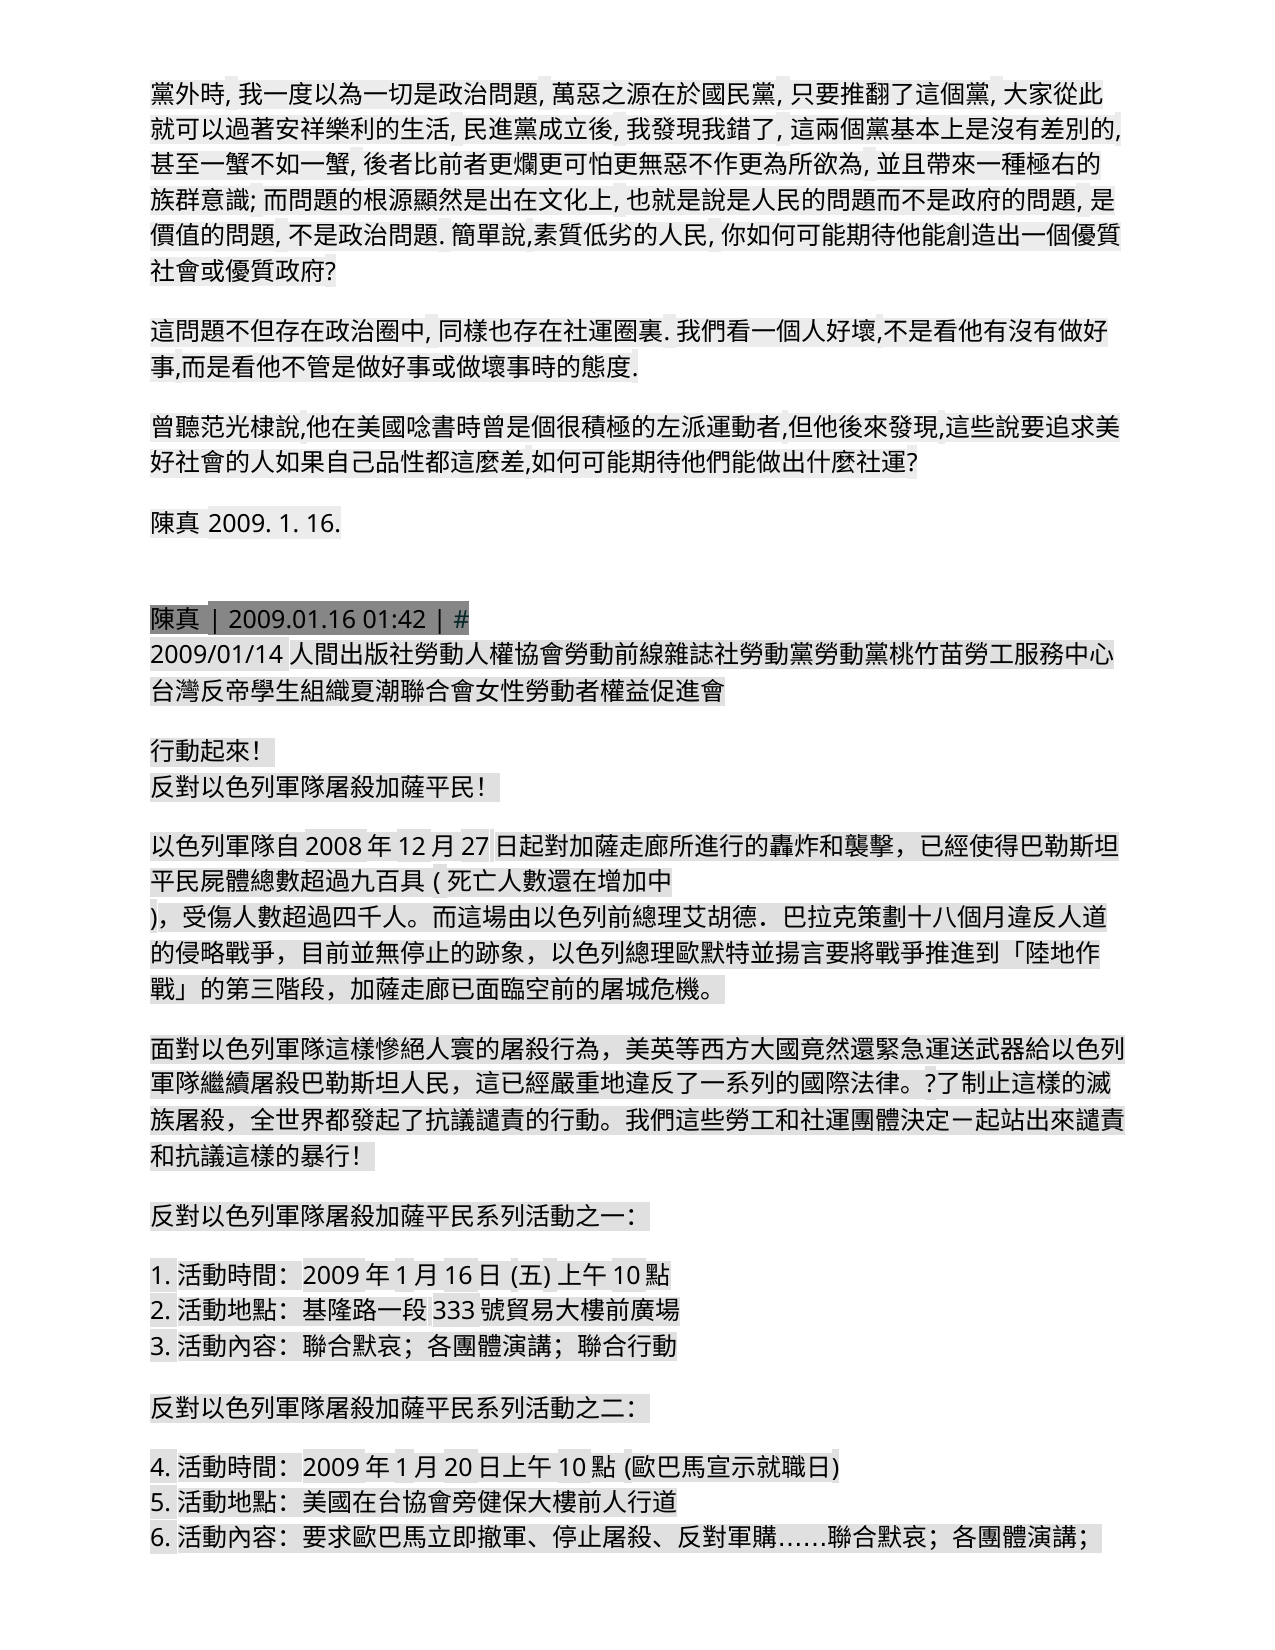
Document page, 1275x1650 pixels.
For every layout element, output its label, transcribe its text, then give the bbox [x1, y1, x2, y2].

text 反對以色列軍隊屠殺加薩平民系列活動之一： [150, 1196, 1125, 1231]
text 1. 活動時間：2009年1月16日 (五) 上午10點 2. 活動地點：基隆路一段333號貿易大樓前廣場 3. 活動內容：聯合默哀；各團體演講；聯合行動 [150, 1256, 1125, 1362]
text 4. 活動時間：2009年1月20日上午10點 (歐巴馬宣示就職日) 5. 活動地點：美國在台協會旁健保大樓前人行道 6. 活動內容：要求歐巴馬立即撤軍、停止屠殺、反對軍購……聯合默哀；各團體演講； [150, 1448, 1125, 1554]
text 黨外時, 我一度以為一切是政治問題, 萬惡之源在於國民黨, 只要推翻了這個黨, 大家從此就可以過著安祥樂利的生活, 民進黨成立後, 我發現我錯了, 這兩個黨基本上是沒有差別的, 甚至一蟹不如一蟹, 後者比前者更爛更可怕更無惡不作更為所欲為, 並且帶來一種極右的族群意識; 而問題的根源顯然是出在文化上, 也就是說是人民的問題而不是政府的問題, 是價值的問題, 不是政治問題. 簡單說,素質低劣的人民, 你如何可能期待他能創造出一個優質社會或優質政府? [150, 75, 1125, 287]
text 行動起來！ 反對以色列軍隊屠殺加薩平民！ [150, 731, 1125, 802]
text 陳真 | 2009.01.16 01:42 | # [150, 600, 1125, 635]
text 陳真 2009. 1. 16. [150, 504, 1125, 575]
text 2009/01/14 人間出版社勞動人權協會勞動前線雜誌社勞動黨勞動黨桃竹苗勞工服務中心台灣反帝學生組織夏潮聯合會女性勞動者權益促進會 [150, 635, 1125, 706]
text 以色列軍隊自2008年12月27日起對加薩走廊所進行的轟炸和襲擊，已經使得巴勒斯坦平民屍體總數超過九百具 ( 死亡人數還在增加中 )，受傷人數超過四千人。而這場由以色列前總理艾胡德．巴拉克策劃十八個月違反人道的侵略戰爭，目前並無停止的跡象，以色列總理歐默特並揚言要將戰爭推進到「陸地作戰」的第三階段，加薩走廊已面臨空前的屠城危機。 [150, 827, 1125, 1004]
text 面對以色列軍隊這樣慘絕人寰的屠殺行為，美英等西方大國竟然還緊急運送武器給以色列軍隊繼續屠殺巴勒斯坦人民，這已經嚴重地違反了一系列的國際法律。?了制止這樣的滅族屠殺，全世界都發起了抗議譴責的行動。我們這些勞工和社運團體決定ㄧ起站出來譴責和抗議這樣的暴行！ [150, 1029, 1125, 1171]
text 曾聽范光棣說,他在美國唸書時曾是個很積極的左派運動者,但他後來發現,這些說要追求美好社會的人如果自己品性都這麼差,如何可能期待他們能做出什麼社運? [150, 408, 1125, 479]
text 這問題不但存在政治圈中, 同樣也存在社運圈裏. 我們看一個人好壞,不是看他有沒有做好事,而是看他不管是做好事或做壞事時的態度. [150, 312, 1125, 383]
text 反對以色列軍隊屠殺加薩平民系列活動之二： [150, 1387, 1125, 1423]
